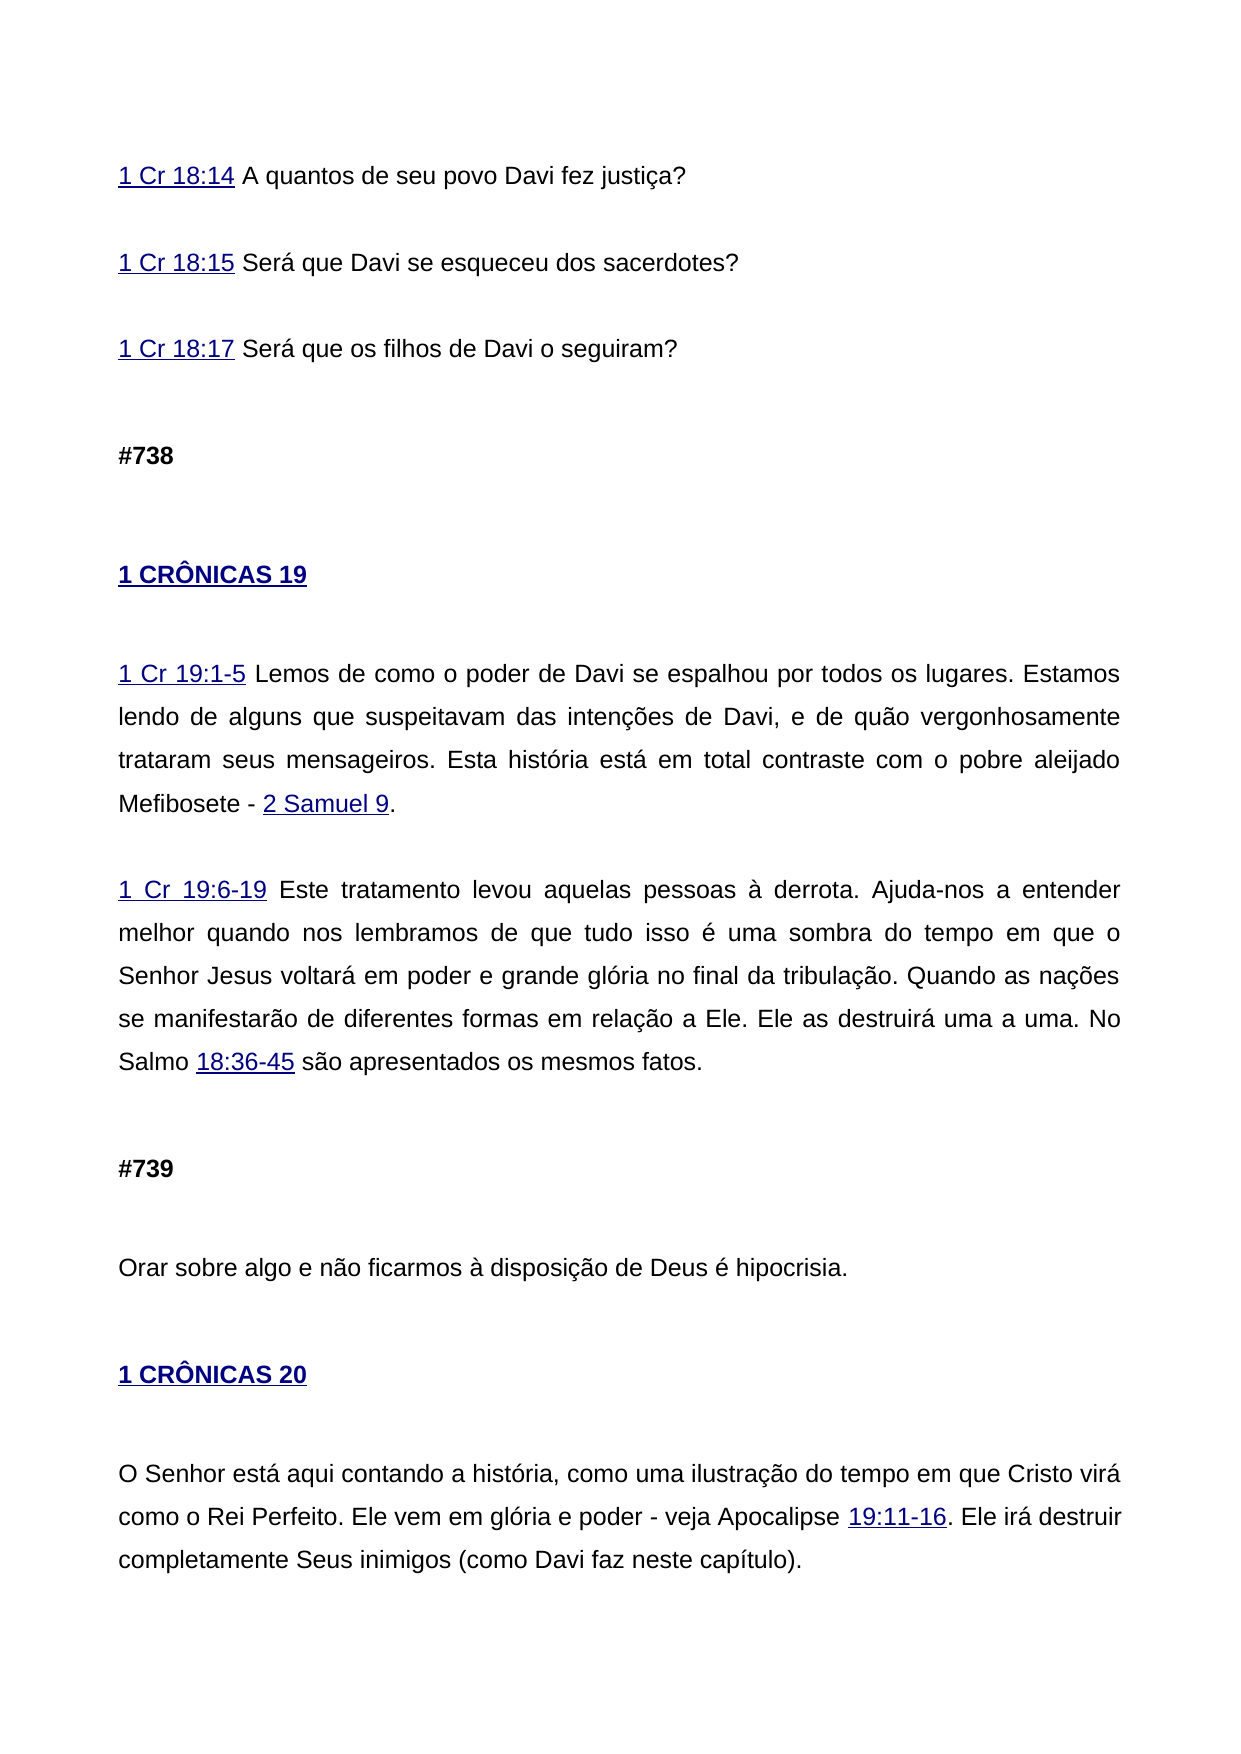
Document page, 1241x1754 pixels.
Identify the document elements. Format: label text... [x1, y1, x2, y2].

text 1 Cr 18:17 Será que os filhos de Davi o seguiram? [118, 334, 1122, 362]
text O Senhor está aqui contando a história, como uma ilustração do tempo em que Cristo virá como o Rei Perfeito. Ele vem em glória e poder - veja Apocalipse 19:11-16. Ele irá destruir completamente Seus inimigos (como Davi faz neste capítulo). [118, 1459, 1122, 1574]
text Orar sobre algo e não ficarmos à disposição de Deus é hipocrisia. [118, 1253, 1122, 1282]
text 1 Cr 18:15 Será que Davi se esqueceu dos sacerdotes? [118, 247, 1122, 276]
subtitle 1 CRÔNICAS 20 [118, 1360, 1122, 1389]
subtitle #739 [118, 1154, 1122, 1183]
text 1 Cr 19:6-19 Este tratamento levou aquelas pessoas à derrota. Ajuda-nos a entender melhor quando nos lembramos de que tudo isso é uma sombra do tempo em que o Senhor Jesus voltará em poder e grande glória no final da tribulação. Quando as nações se manifestarão de diferentes formas em relação a Ele. Ele as destruirá uma a uma. No Salmo 18:36-45 são apresentados os mesmos fatos. [118, 875, 1122, 1076]
text 1 Cr 18:14 A quantos de seu povo Davi fez justiça? [118, 161, 1122, 190]
text 1 Cr 19:1-5 Lemos de como o poder de Davi se espalhou por todos os lugares. Estamos lendo de alguns que suspeitavam das intenções de Davi, e de quão vergonhosamente trataram seus mensageiros. Esta história está em total contraste com o pobre aleijado Mefibosete - 2 Samuel 9. [118, 659, 1122, 817]
subtitle #738 [118, 441, 1122, 469]
subtitle 1 CRÔNICAS 19 [118, 560, 1122, 589]
